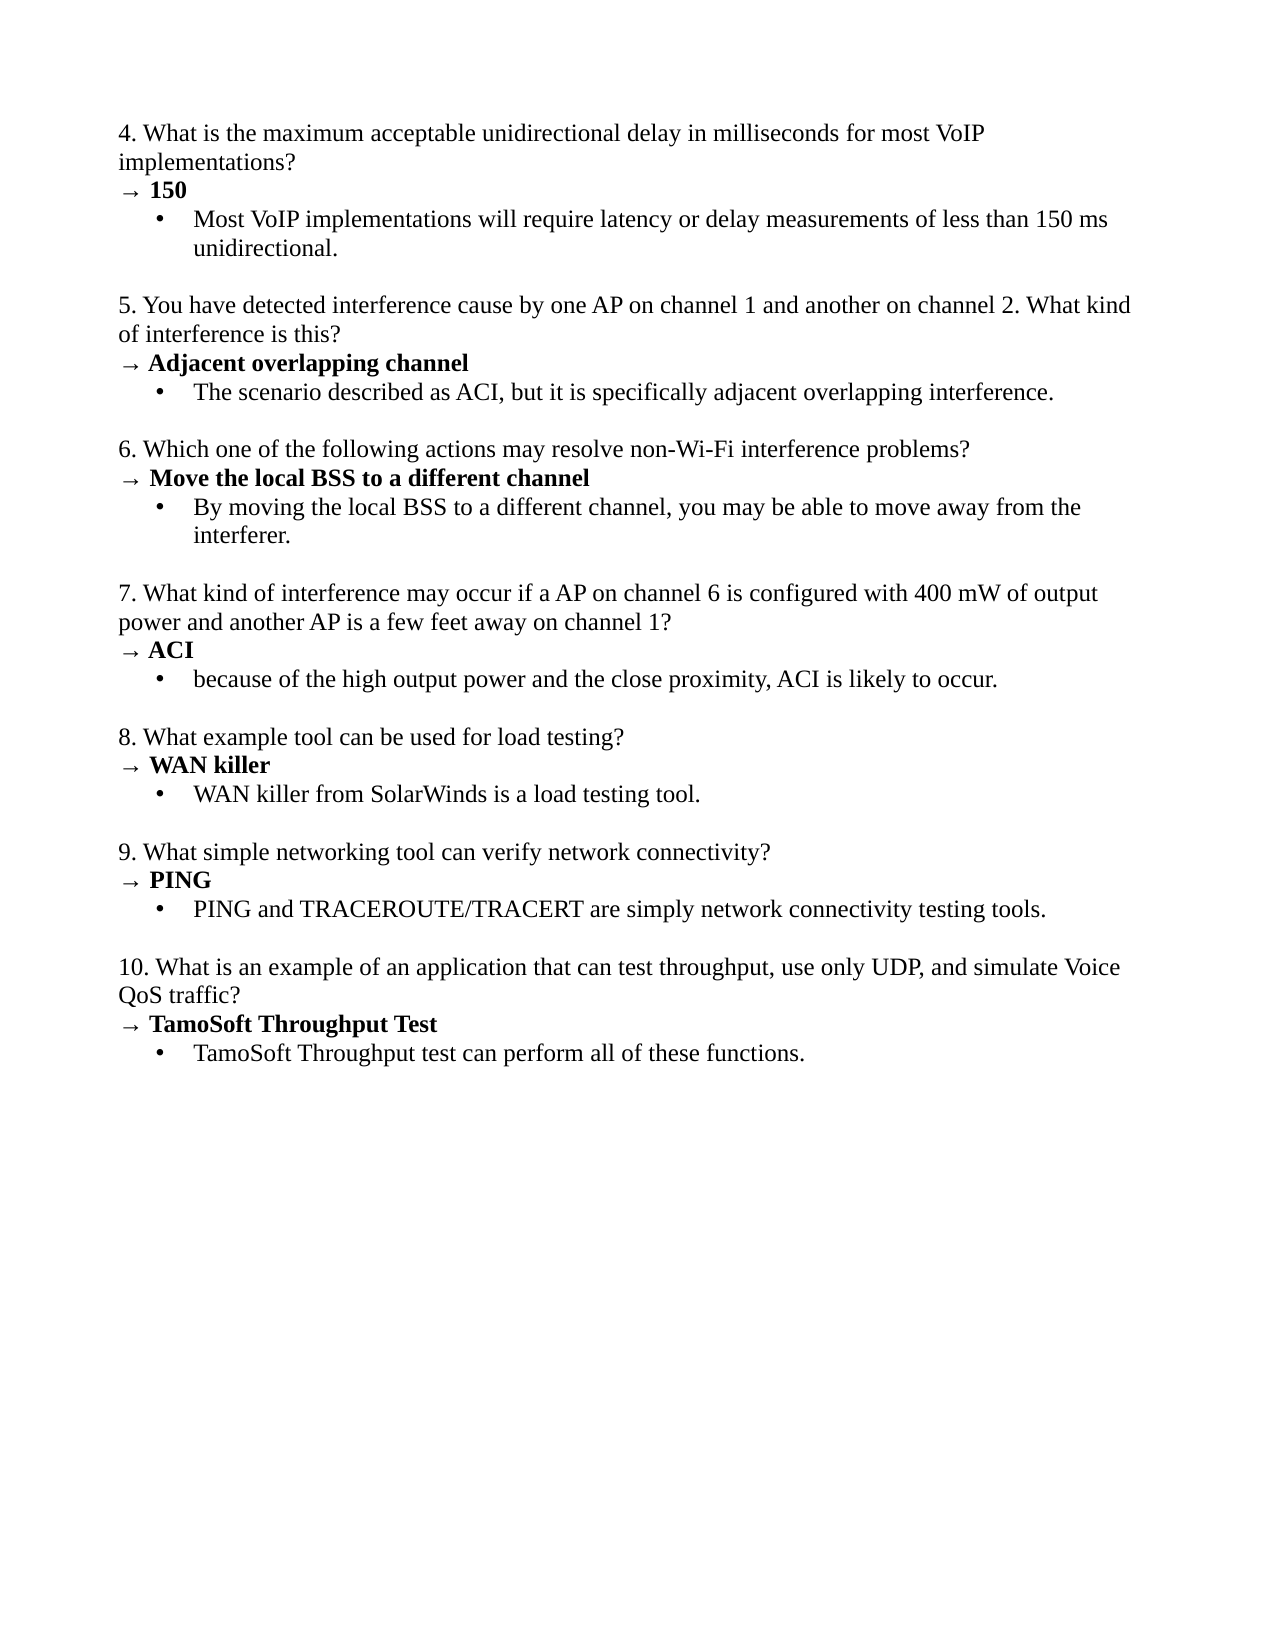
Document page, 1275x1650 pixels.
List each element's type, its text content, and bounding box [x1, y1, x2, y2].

text 9. What simple networking tool can verify network connectivity? [118, 837, 1157, 866]
text → Adjacent overlapping channel [118, 348, 1157, 377]
text → ACI [118, 636, 1157, 664]
list because of the high output power and the close proximity, ACI is likely to occur. [156, 664, 1157, 693]
list By moving the local BSS to a different channel, you may be able to move away from the interferer. [156, 492, 1157, 549]
text 6. Which one of the following actions may resolve non-Wi-Fi interference problems? [118, 434, 1157, 463]
text 4. What is the maximum acceptable unidirectional delay in milliseconds for most VoIP implementations? [118, 118, 1157, 176]
text → Move the local BSS to a different channel [118, 463, 1157, 492]
text → TamoSoft Throughput Test [118, 1009, 1157, 1038]
list TamoSoft Throughput test can perform all of these functions. [156, 1038, 1157, 1067]
text 10. What is an example of an application that can test throughput, use only UDP, and simulate Voice QoS traffic? [118, 952, 1157, 1009]
text 5. You have detected interference cause by one AP on channel 1 and another on channel 2. What kind of interference is this? [118, 291, 1157, 348]
list Most VoIP implementations will require latency or delay measurements of less than 150 ms unidirectional. [156, 204, 1157, 262]
text 8. What example tool can be used for load testing? [118, 722, 1157, 751]
list The scenario described as ACI, but it is specifically adjacent overlapping interference. [156, 377, 1157, 406]
text → PING [118, 866, 1157, 894]
list PING and TRACEROUTE/TRACERT are simply network connectivity testing tools. [156, 894, 1157, 923]
text → 150 [118, 176, 1157, 204]
text 7. What kind of interference may occur if a AP on channel 6 is configured with 400 mW of output power and another AP is a few feet away on channel 1? [118, 578, 1157, 636]
list WAN killer from SolarWinds is a load testing tool. [156, 779, 1157, 808]
text → WAN killer [118, 751, 1157, 779]
